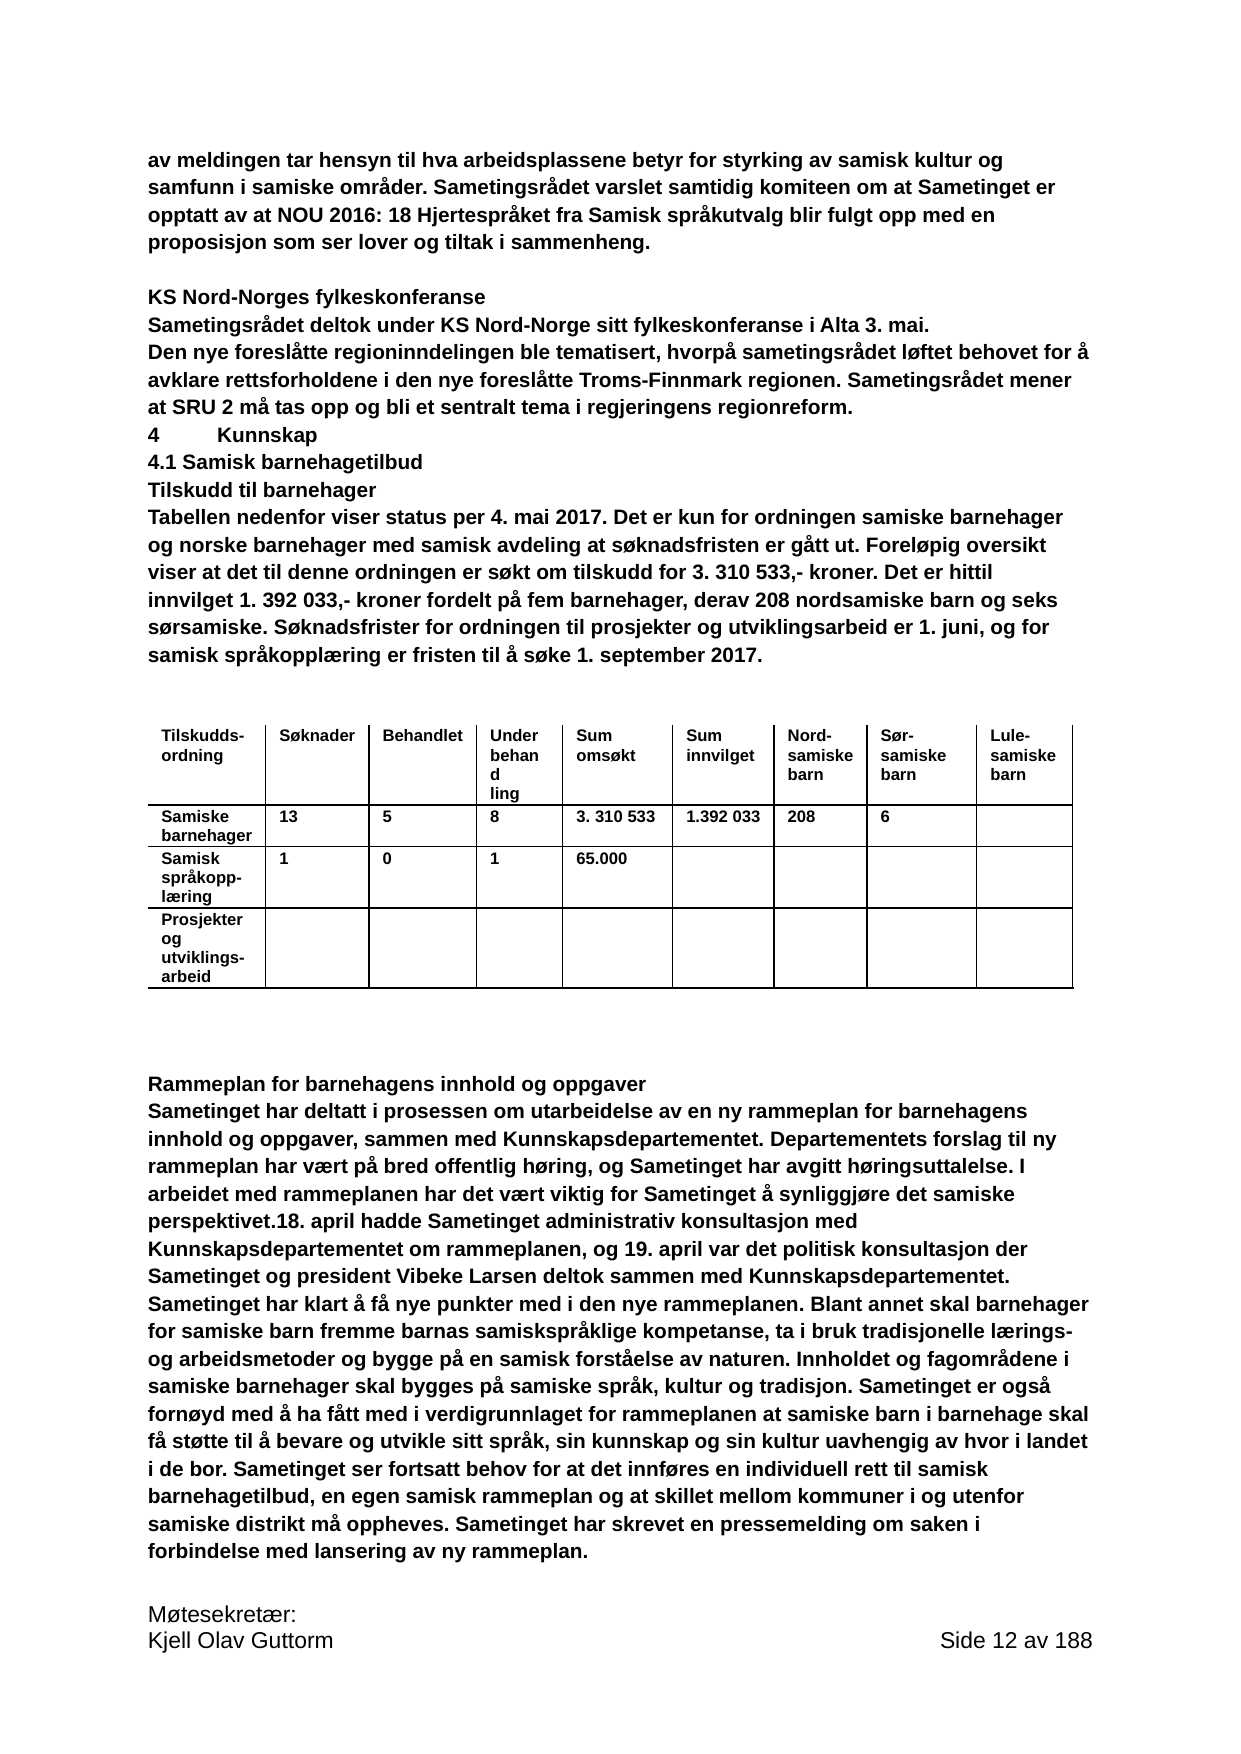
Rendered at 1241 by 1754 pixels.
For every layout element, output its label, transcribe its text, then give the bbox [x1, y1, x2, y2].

table_header av meldingen tar hensyn til hva arbeidsplassene betyr for styrking av samisk kultur og samfunn i samiske områder. Sametingsrådet varslet samtidig komiteen om at Sametinget er opptatt av at NOU 2016: 18 Hjertespråket fra Samisk språkutvalg blir fulgt opp med en proposisjon som ser lover og tiltak i sammenheng. KS Nord-Norges fylkeskonferanse Sametingsrådet deltok under KS Nord-Norge sitt fylkeskonferanse i Alta 3. mai. Den nye foreslåtte regioninndelingen ble tematisert, hvorpå sametingsrådet løftet behovet for å avklare rettsforholdene i den nye foreslåtte Troms-Finnmark regionen. Sametingsrådet mener at SRU 2 må tas opp og bli et sentralt tema i regjeringens regionreform. 4 Kunnskap 4.1 Samisk barnehagetilbud Tilskudd til barnehager Tabellen nedenfor viser status per 4. mai 2017. Det er kun for ordningen samiske barnehager og norske barnehager med samisk avdeling at søknadsfristen er gått ut. Foreløpig oversikt viser at det til denne ordningen er søkt om tilskudd for 3. 310 533,- kroner. Det er hittil innvilget 1. 392 033,- kroner fordelt på fem barnehager, derav 208 nordsamiske barn og seks sørsamiske. Søknadsfrister for ordningen til prosjekter og utviklingsarbeid er 1. juni, og for samisk språkopplæring er fristen til å søke 1. september 2017. Rammeplan for barnehagens innhold og oppgaver Sametinget har deltatt i prosessen om utarbeidelse av en ny rammeplan for barnehagens innhold og oppgaver, sammen med Kunnskapsdepartementet. Departementets forslag til ny rammeplan har vært på bred offentlig høring, og Sametinget har avgitt høringsuttalelse. I arbeidet med rammeplanen har det vært viktig for Sametinget å synliggjøre det samiske perspektivet.18. april hadde Sametinget administrativ konsultasjon med Kunnskapsdepartementet om rammeplanen, og 19. april var det politisk konsultasjon der Sametinget og president Vibeke Larsen deltok sammen med Kunnskapsdepartementet. Sametinget har klart å få nye punkter med i den nye rammeplanen. Blant annet skal barnehager for samiske barn fremme barnas samiskspråklige kompetanse, ta i bruk tradisjonelle lærings- og arbeidsmetoder og bygge på en samisk forståelse av naturen. Innholdet og fagområdene i samiske barnehager skal bygges på samiske språk, kultur og tradisjon. Sametinget er også fornøyd med å ha fått med i verdigrunnlaget for rammeplanen at samiske barn i barnehage skal få støtte til å bevare og utvikle sitt språk, sin kunnskap og sin kultur uavhengig av hvor i landet i de bor. Sametinget ser fortsatt behov for at det innføres en individuell rett til samisk barnehagetilbud, en egen samisk rammeplan og at skillet mellom kommuner i og utenfor samiske distrikt må oppheves. Sametinget har skrevet en pressemelding om saken i forbindelse med lansering av ny rammeplan. [136, 148, 1104, 1590]
table_header Behandlet [370, 725, 476, 804]
table_header Sum omsøkt [563, 725, 672, 804]
table_cell 65.000 [563, 847, 672, 907]
table_cell [977, 806, 1072, 846]
table_cell [977, 909, 1072, 987]
table_cell [477, 909, 562, 987]
table_cell 5 [370, 806, 476, 846]
table_header Nord-samiske barn [775, 725, 866, 804]
table_cell [673, 909, 773, 987]
table_header Under behand ling [477, 725, 562, 804]
table_cell 1.392 033 [673, 806, 773, 846]
table_cell [775, 847, 866, 907]
table_cell 208 [775, 806, 866, 846]
table_cell [775, 909, 866, 987]
table_cell [563, 909, 672, 987]
table_cell Samiske barnehager [148, 806, 265, 846]
table_cell 1 [477, 847, 562, 907]
table_cell Prosjekter og utviklings-arbeid [148, 909, 265, 987]
table_header Sør-samiske barn [868, 725, 976, 804]
table_header Søknader [266, 725, 368, 804]
table_cell [868, 909, 976, 987]
table_cell Samisk språkopp-læring [148, 847, 265, 907]
table_cell 13 [266, 806, 368, 846]
table_cell 6 [868, 806, 976, 846]
table_cell [868, 847, 976, 907]
table_header Tilskudds-ordning [148, 725, 265, 804]
table_cell [266, 909, 368, 987]
table_header Lule-samiske barn [977, 725, 1072, 804]
table_cell [977, 847, 1072, 907]
table_header Sum innvilget [673, 725, 773, 804]
table_cell 0 [370, 847, 476, 907]
table_cell [673, 847, 773, 907]
table_cell 1 [266, 847, 368, 907]
table_cell [370, 909, 476, 987]
table_cell 3. 310 533 [563, 806, 672, 846]
table_cell 8 [477, 806, 562, 846]
